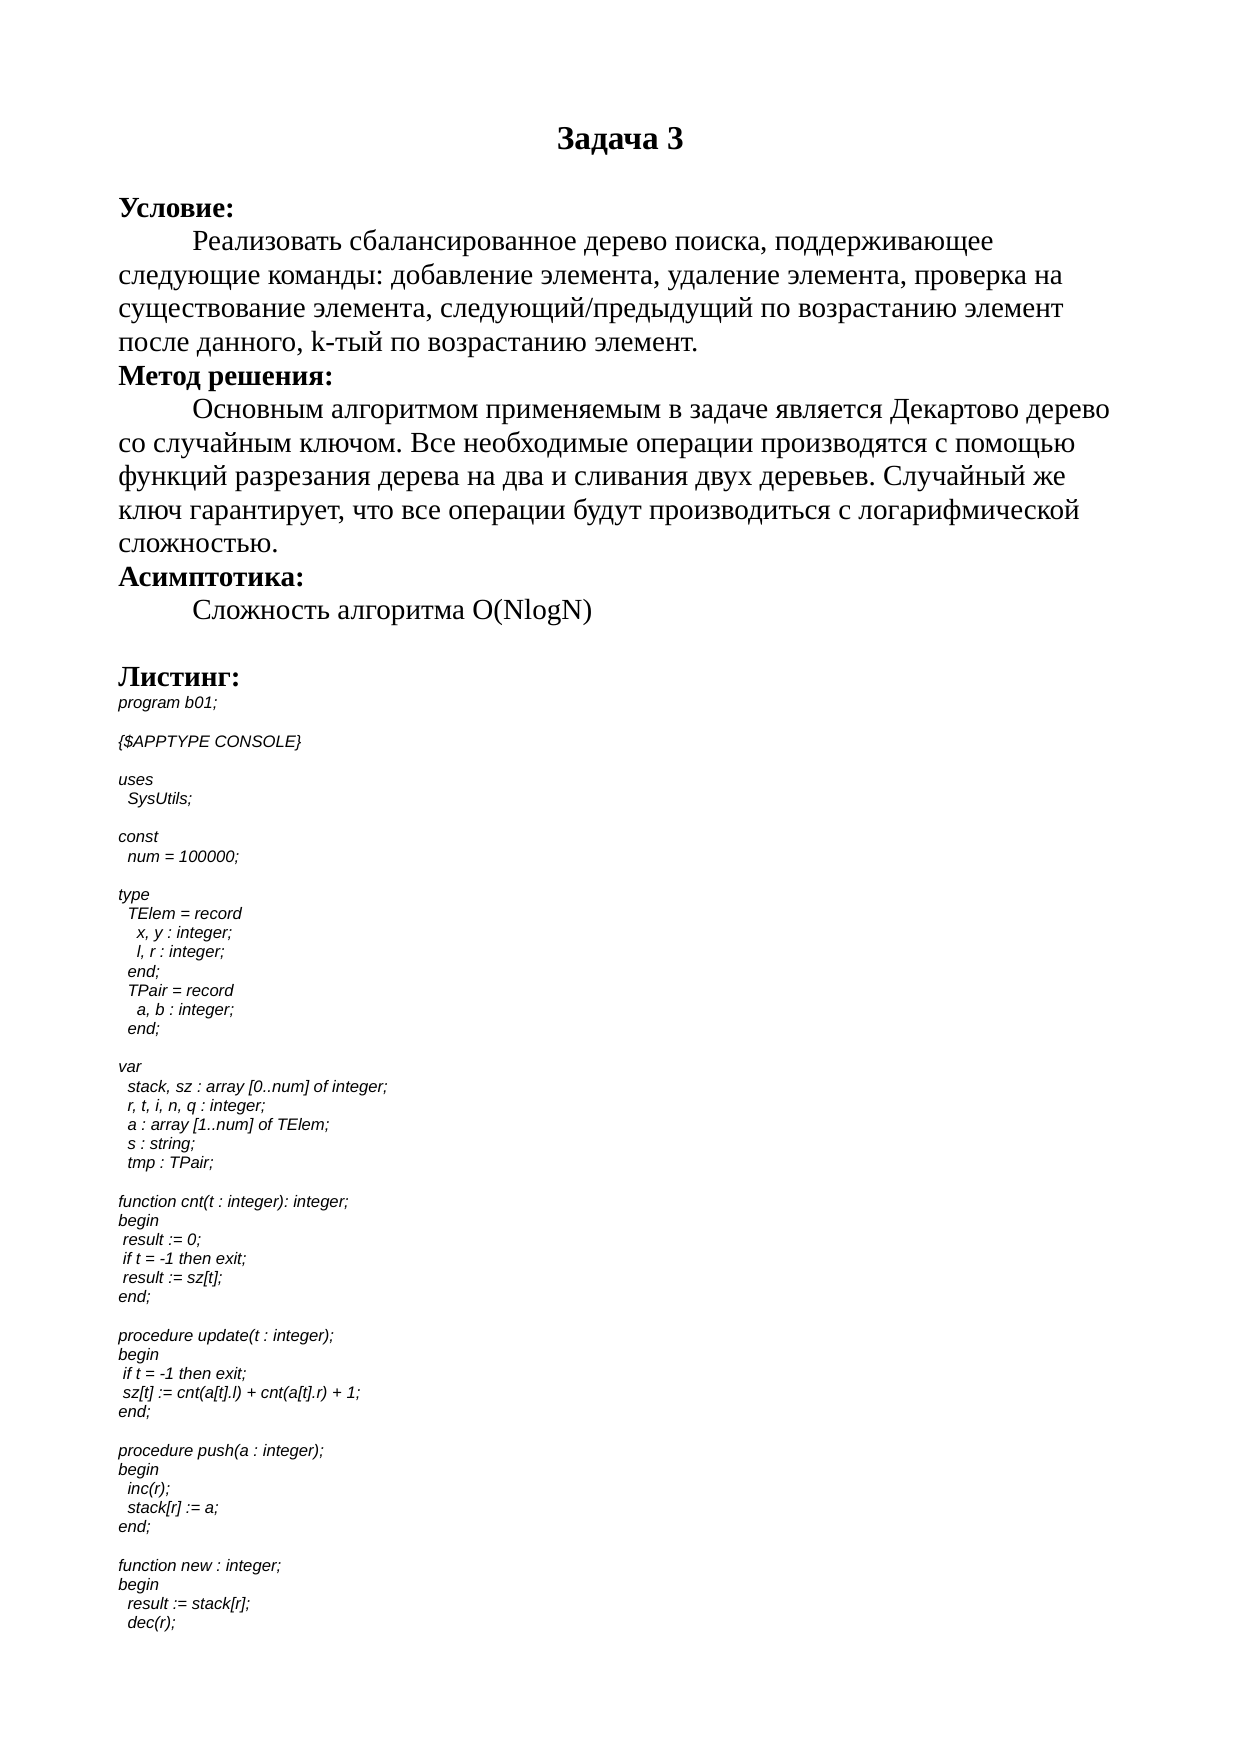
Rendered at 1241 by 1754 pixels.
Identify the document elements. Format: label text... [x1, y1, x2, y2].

text num = 100000; [118, 846, 1122, 866]
text result := sz[t]; [118, 1268, 1122, 1287]
text if t = -1 then exit; [118, 1249, 1122, 1268]
text Условие: [118, 190, 1122, 223]
text s : string; [118, 1134, 1122, 1153]
text begin [118, 1211, 1122, 1230]
text function new : integer; [118, 1556, 1122, 1575]
text tmp : TPair; [118, 1153, 1122, 1172]
text inc(r); [118, 1479, 1122, 1498]
text a : array [1..num] of TElem; [118, 1115, 1122, 1134]
text procedure push(a : integer); [118, 1441, 1122, 1460]
text dec(r); [118, 1613, 1122, 1632]
text x, y : integer; [118, 923, 1122, 942]
text end; [118, 1402, 1122, 1421]
text begin [118, 1460, 1122, 1479]
text var [118, 1057, 1122, 1076]
text Задача 3 [118, 118, 1122, 156]
text Листинг: [118, 659, 1122, 693]
text begin [118, 1345, 1122, 1364]
text r, t, i, n, q : integer; [118, 1096, 1122, 1115]
text begin [118, 1575, 1122, 1594]
text end; [118, 1287, 1122, 1306]
text SysUtils; [118, 789, 1122, 808]
text a, b : integer; [118, 1000, 1122, 1019]
text Метод решения: [118, 358, 1122, 391]
text Асимптотика: [118, 559, 1122, 592]
text if t = -1 then exit; [118, 1364, 1122, 1383]
text TPair = record [118, 981, 1122, 1000]
text Реализовать сбалансированное дерево поиска, поддерживающее следующие команды: добавление элемента, удаление элемента, проверка на существование элемента, следующий/предыдущий по возрастанию элемент после данного, k-тый по возрастанию элемент. [118, 223, 1122, 358]
text {$APPTYPE CONSOLE} [118, 731, 1122, 751]
text stack, sz : array [0..num] of integer; [118, 1076, 1122, 1096]
text function cnt(t : integer): integer; [118, 1191, 1122, 1211]
text TElem = record [118, 904, 1122, 923]
text end; [118, 1019, 1122, 1038]
text const [118, 827, 1122, 846]
text result := stack[r]; [118, 1594, 1122, 1613]
text program b01; [118, 693, 1122, 712]
text end; [118, 961, 1122, 981]
text sz[t] := cnt(a[t].l) + cnt(a[t].r) + 1; [118, 1383, 1122, 1402]
text Сложность алгоритма O(NlogN) [118, 592, 1122, 626]
text result := 0; [118, 1230, 1122, 1249]
text l, r : integer; [118, 942, 1122, 961]
text end; [118, 1517, 1122, 1536]
text procedure update(t : integer); [118, 1326, 1122, 1345]
text stack[r] := a; [118, 1498, 1122, 1517]
text Основным алгоритмом применяемым в задаче является Декартово дерево со случайным ключом. Все необходимые операции производятся с помощью функций разрезания дерева на два и сливания двух деревьев. Случайный же ключ гарантирует, что все операции будут производиться с логарифмической сложностью. [118, 391, 1122, 559]
text uses [118, 770, 1122, 789]
text type [118, 885, 1122, 904]
